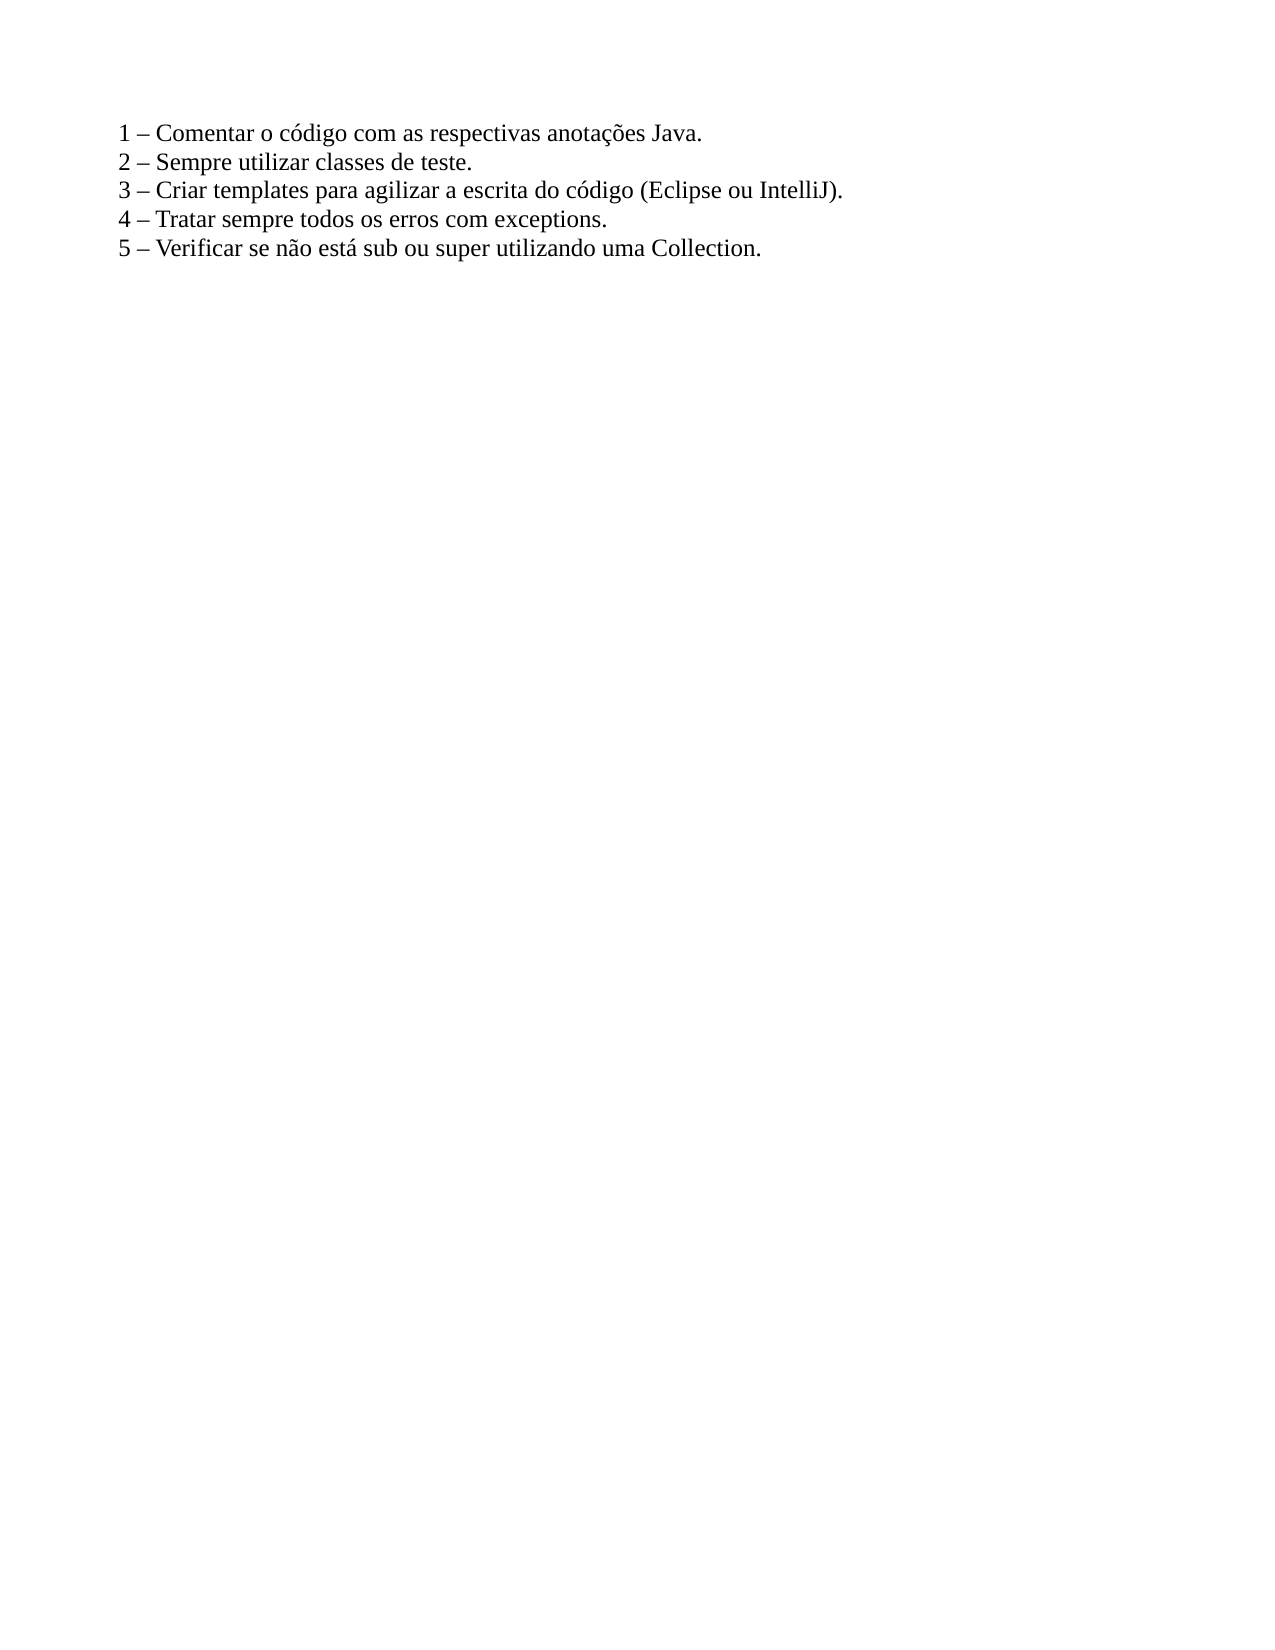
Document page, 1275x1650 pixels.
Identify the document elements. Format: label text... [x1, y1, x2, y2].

text 1 – Comentar o código com as respectivas anotações Java. [118, 118, 1157, 147]
text 5 – Verificar se não está sub ou super utilizando uma Collection. [118, 233, 1157, 262]
text 3 – Criar templates para agilizar a escrita do código (Eclipse ou IntelliJ). [118, 176, 1157, 204]
text 4 – Tratar sempre todos os erros com exceptions. [118, 204, 1157, 233]
text 2 – Sempre utilizar classes de teste. [118, 147, 1157, 176]
